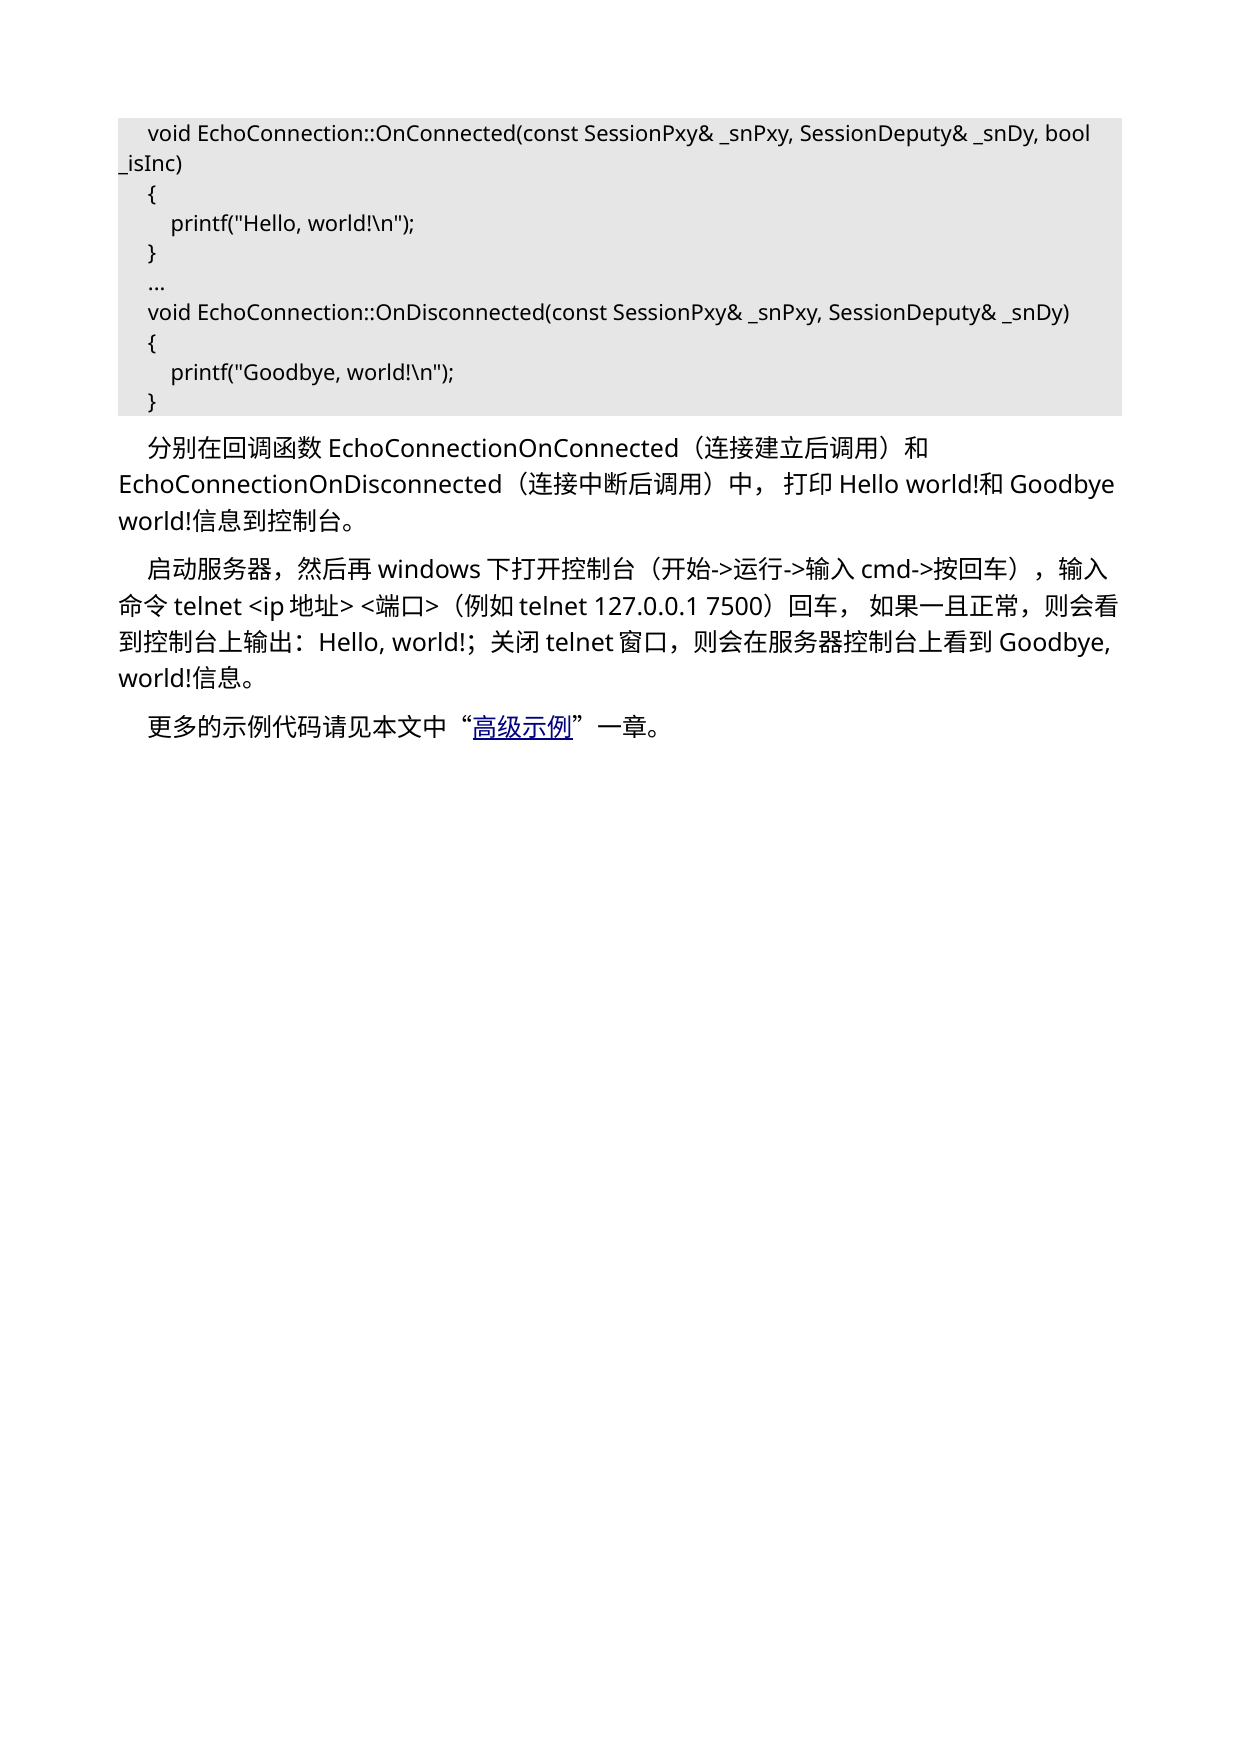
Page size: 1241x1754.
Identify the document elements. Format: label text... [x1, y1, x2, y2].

text ... [118, 267, 1122, 297]
text { [118, 327, 1122, 356]
text } [118, 386, 1122, 416]
text void EchoConnection::OnConnected(const SessionPxy& _snPxy, SessionDeputy& _snDy, bool _isInc) [118, 118, 1122, 178]
text 更多的示例代码请见本文中“高级示例”一章。 [118, 707, 1122, 743]
text printf("Hello, world!\n"); [118, 207, 1122, 237]
text { [118, 178, 1122, 207]
text printf("Goodbye, world!\n"); [118, 356, 1122, 386]
text } [118, 237, 1122, 267]
text 启动服务器，然后再windows下打开控制台（开始->运行->输入cmd->按回车），输入命令 telnet <ip地址> <端口>（例如telnet 127.0.0.1 7500）回车， 如果一且正常，则会看到控制台上输出：Hello, world!；关闭telnet窗口，则会在服务器控制台上看到Goodbye, world!信息。 [118, 550, 1122, 695]
text 分别在回调函数EchoConnectionOnConnected（连接建立后调用）和EchoConnectionOnDisconnected（连接中断后调用）中， 打印Hello world!和Goodbye world!信息到控制台。 [118, 428, 1122, 537]
text void EchoConnection::OnDisconnected(const SessionPxy& _snPxy, SessionDeputy& _snDy) [118, 297, 1122, 327]
